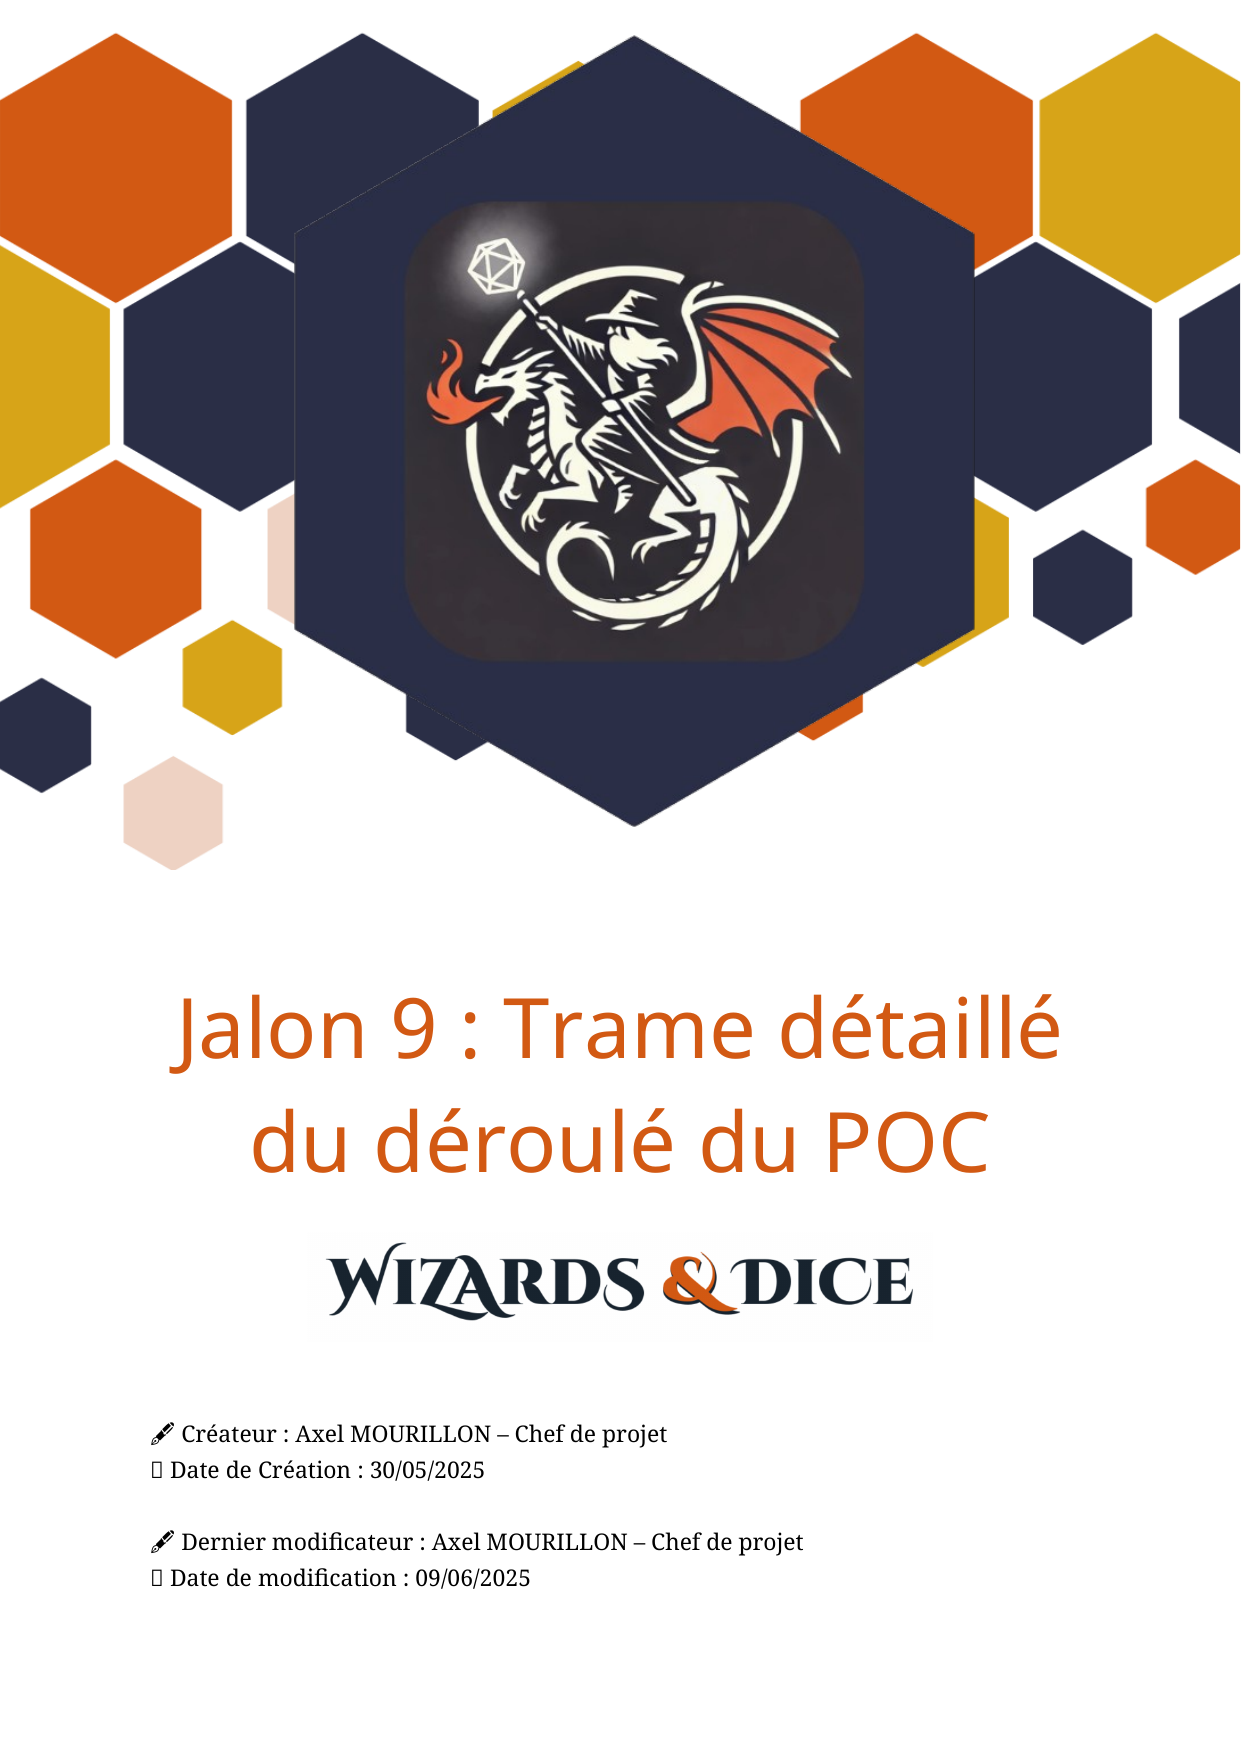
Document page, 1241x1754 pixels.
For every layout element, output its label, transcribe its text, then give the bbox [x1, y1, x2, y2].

title Jalon 9 : Trame détaillé du déroulé du POC [150, 970, 1090, 1197]
text 📅 Date de Création : 30/05/2025 [150, 1454, 1090, 1485]
text 🖋️ Créateur : Axel MOURILLON – Chef de projet [150, 1418, 1090, 1449]
text 🖋️ Dernier modificateur : Axel MOURILLON – Chef de projet [150, 1526, 1090, 1557]
picture [0, 18, 1241, 870]
picture [307, 1232, 934, 1342]
text 📅 Date de modification : 09/06/2025 [150, 1562, 1090, 1593]
